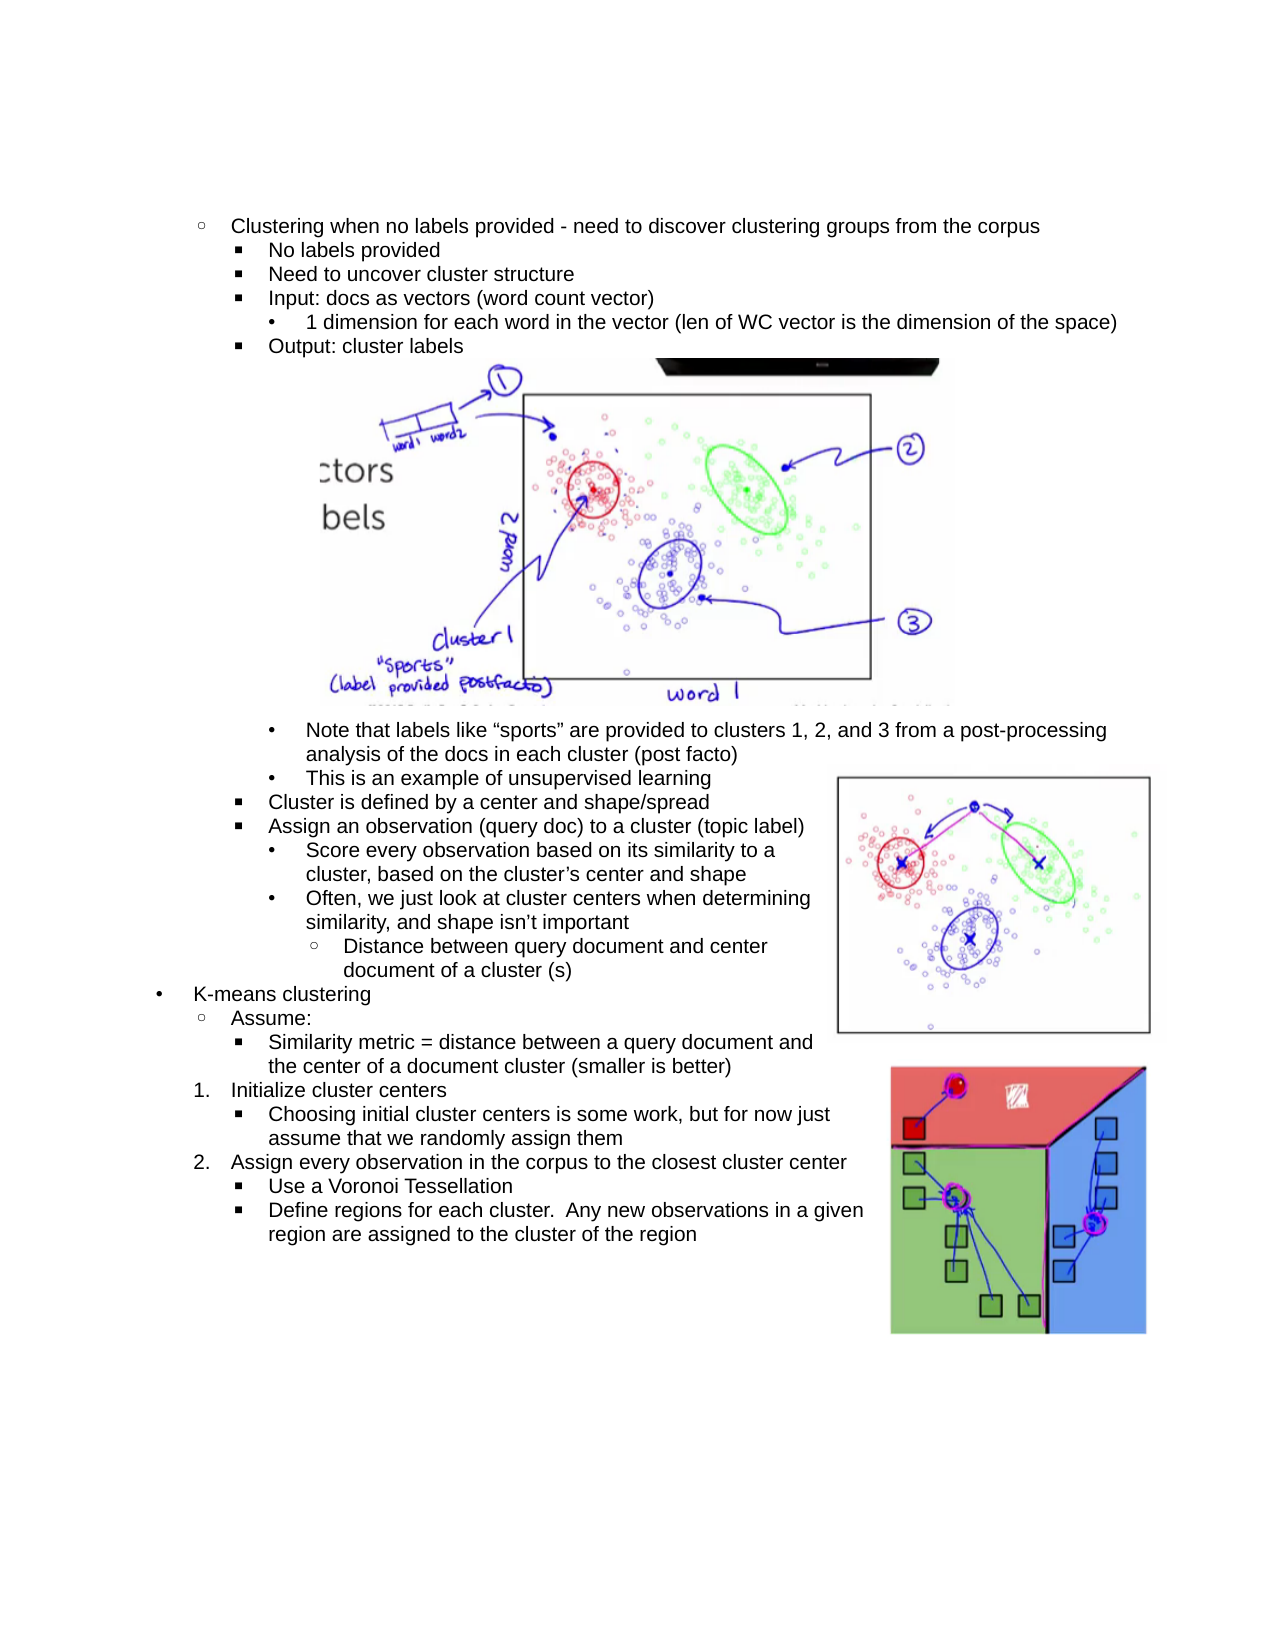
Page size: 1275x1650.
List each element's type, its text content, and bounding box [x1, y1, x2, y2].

list Initialize cluster centers [193, 1078, 880, 1102]
list Cluster is defined by a center and shape/spread [231, 790, 827, 814]
picture [319, 358, 955, 706]
list Choosing initial cluster centers is some work, but for now just assume that we randomly assign them [231, 1102, 880, 1150]
list Use a Voronoi Tessellation [231, 1174, 880, 1198]
list Assign every observation in the corpus to the closest cluster center [193, 1150, 880, 1174]
picture [880, 1059, 1156, 1342]
list Clustering when no labels provided - need to discover clustering groups from the corpus [193, 214, 1157, 238]
list Assign an observation (query doc) to a cluster (topic label) [231, 814, 827, 838]
list No labels provided [231, 238, 1157, 262]
list Note that labels like “sports” are provided to clusters 1, 2, and 3 from a post-processing analysis of the docs in each cluster (post facto) [268, 718, 1157, 766]
list Distance between query document and center document of a cluster (s) [306, 934, 827, 982]
picture [827, 764, 1168, 1043]
list This is an example of unsupervised learning [268, 766, 827, 790]
list Output: cluster labels [231, 334, 1157, 358]
list Need to uncover cluster structure [231, 262, 1157, 286]
list Similarity metric = distance between a query document and the center of a document cluster (smaller is better) [231, 1030, 1157, 1078]
list K-means clustering [156, 982, 827, 1006]
list Score every observation based on its similarity to a cluster, based on the cluster’s center and shape [268, 838, 827, 886]
list 1 dimension for each word in the vector (len of WC vector is the dimension of the space) [268, 310, 1157, 334]
list Often, we just look at cluster centers when determining similarity, and shape isn’t important [268, 886, 827, 934]
list Input: docs as vectors (word count vector) [231, 286, 1157, 310]
list Assume: [193, 1006, 827, 1030]
list Define regions for each cluster. Any new observations in a given region are assigned to the cluster of the region [231, 1198, 880, 1246]
